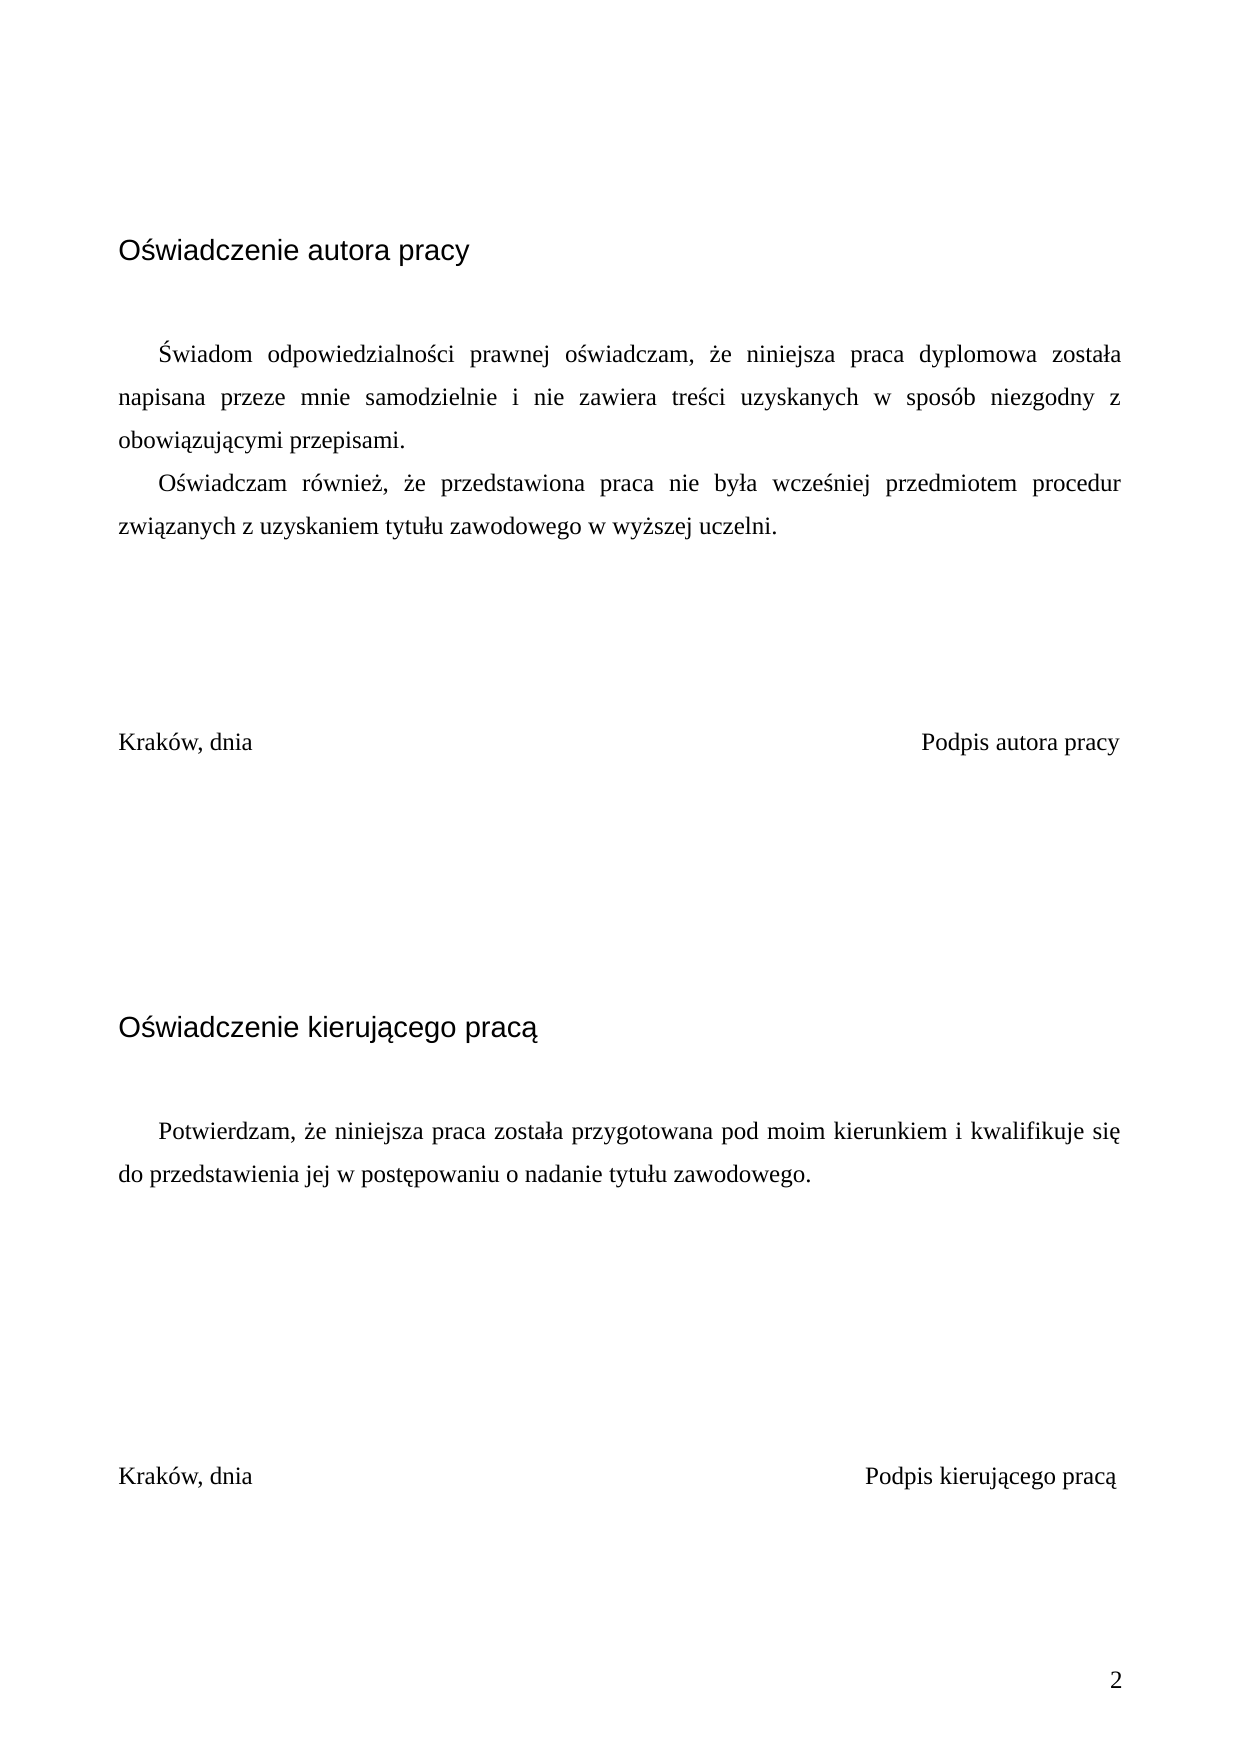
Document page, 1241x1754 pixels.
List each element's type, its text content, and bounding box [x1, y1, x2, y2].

text Kraków, dnia Podpis kierującego pracą [118, 1461, 1122, 1490]
subtitle Oświadczenie autora pracy [118, 233, 1122, 266]
subtitle Oświadczenie kierującego pracą [118, 1011, 1122, 1044]
text Potwierdzam, że niniejsza praca została przygotowana pod moim kierunkiem i kwalifikuje się do przedstawienia jej w postępowaniu o nadanie tytułu zawodowego. [118, 1116, 1122, 1188]
text Kraków, dnia Podpis autora pracy [118, 727, 1122, 756]
text Oświadczam również, że przedstawiona praca nie była wcześniej przedmiotem procedur związanych z uzyskaniem tytułu zawodowego w wyższej uczelni. [118, 468, 1122, 540]
text Świadom odpowiedzialności prawnej oświadczam, że niniejsza praca dyplomowa została napisana przeze mnie samodzielnie i nie zawiera treści uzyskanych w sposób niezgodny z obowiązującymi przepisami. [118, 339, 1122, 454]
